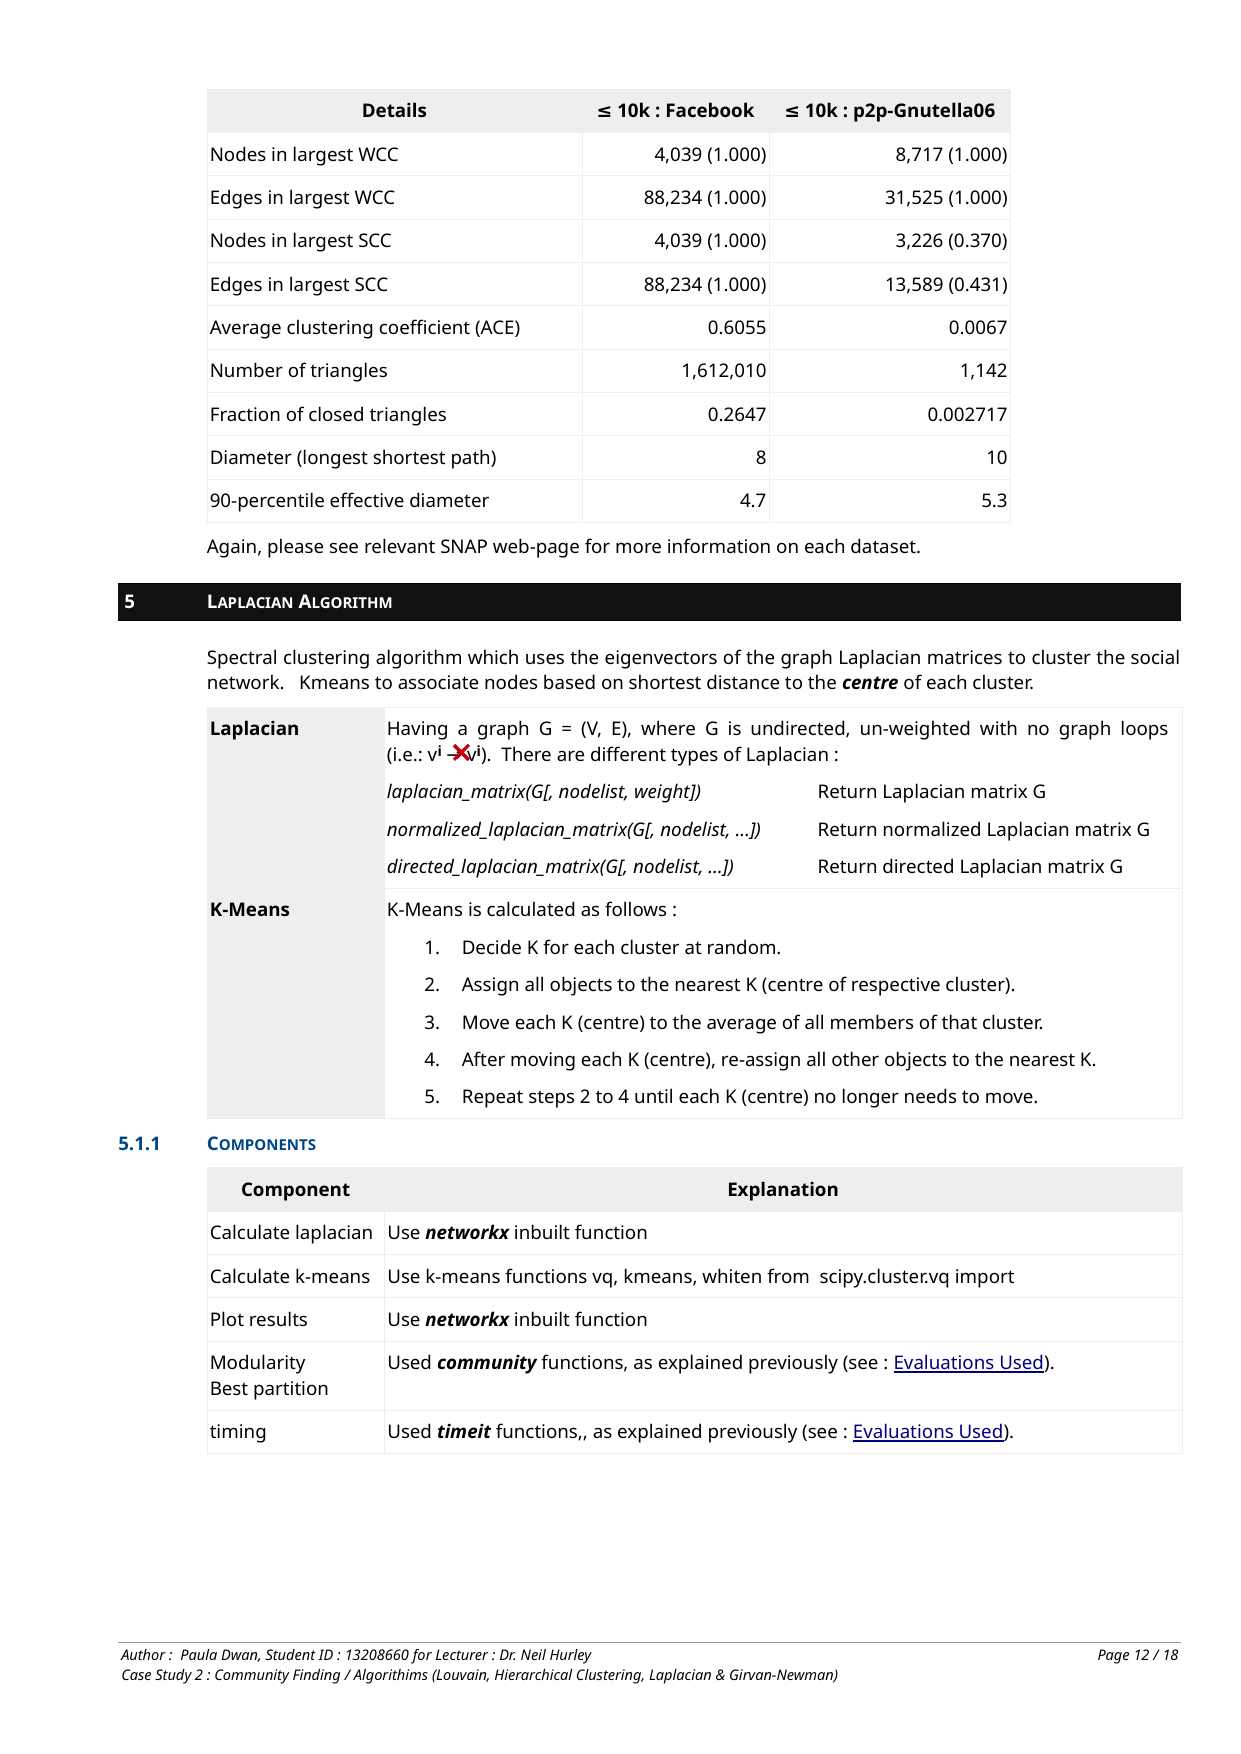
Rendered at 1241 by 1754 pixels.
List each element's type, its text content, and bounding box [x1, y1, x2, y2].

table_cell 88,234 (1.000) [583, 176, 769, 218]
table_cell 1,142 [770, 350, 1010, 392]
text Again, please see relevant SNAP web-page for more information on each dataset. [207, 534, 1181, 559]
table_cell 0.002717 [770, 393, 1010, 435]
table_cell Modularity Best partition [208, 1342, 384, 1409]
table_cell Use networkx inbuilt function [385, 1212, 1182, 1254]
table_cell Calculate laplacian [208, 1212, 384, 1254]
table_header Explanation [385, 1168, 1182, 1211]
table_cell Edges in largest WCC [208, 176, 582, 218]
table_cell Calculate k-means [208, 1255, 384, 1297]
table_header ≤ 10k : p2p-Gnutella06 [770, 90, 1010, 132]
table_cell Edges in largest SCC [208, 263, 582, 305]
table_cell Use k-means functions vq, kmeans, whiten from scipy.cluster.vq import [385, 1255, 1182, 1297]
table_cell 88,234 (1.000) [583, 263, 769, 305]
table_cell Diameter (longest shortest path) [208, 436, 582, 478]
table_cell 5.3 [770, 480, 1010, 522]
table_cell Used community functions, as explained previously (see : Evaluations Used). [385, 1342, 1182, 1409]
table_cell 0.2647 [583, 393, 769, 435]
table_header Laplacian [208, 708, 384, 888]
table_cell 4,039 (1.000) [583, 133, 769, 175]
table_cell 0.6055 [583, 306, 769, 348]
table_cell 8,717 (1.000) [770, 133, 1010, 175]
table_header Details [208, 90, 582, 132]
table_cell timing [208, 1411, 384, 1453]
table_cell 13,589 (0.431) [770, 263, 1010, 305]
table_header Component [208, 1168, 384, 1211]
table_cell 4.7 [583, 480, 769, 522]
table_header ≤ 10k : Facebook [583, 90, 769, 132]
table_cell 8 [583, 436, 769, 478]
table_cell Number of triangles [208, 350, 582, 392]
table_cell 10 [770, 436, 1010, 478]
text Spectral clustering algorithm which uses the eigenvectors of the graph Laplacian matrices to cluster the social network. Kmeans to associate nodes based on shortest distance to the centre of each cluster. [207, 644, 1181, 695]
subtitle Laplacian Algorithm [118, 584, 1181, 620]
table_cell Nodes in largest SCC [208, 220, 582, 262]
table_cell 3,226 (0.370) [770, 220, 1010, 262]
table_cell 90-percentile effective diameter [208, 480, 582, 522]
table_cell 1,612,010 [583, 350, 769, 392]
table_cell 0.0067 [770, 306, 1010, 348]
table_cell Fraction of closed triangles [208, 393, 582, 435]
table_cell 31,525 (1.000) [770, 176, 1010, 218]
table_cell Use networkx inbuilt function [385, 1298, 1182, 1341]
table_cell Average clustering coefficient (ACE) [208, 306, 582, 348]
table_cell Nodes in largest WCC [208, 133, 582, 175]
table_header Having a graph G = (V, E), where G is undirected, un-weighted with no graph loops (i.e.: vi → vi). There are different types of Laplacian : laplacian_matrix(G[, nodelist, weight]) Return Laplacian matrix G normalized_laplacian_matrix(G[, nodelist, …]) Return normalized Laplacian matrix G directed_laplacian_matrix(G[, nodelist, …]) Return directed Laplacian matrix G [385, 708, 1182, 888]
table_cell K-Means [208, 889, 384, 1118]
table_cell 4,039 (1.000) [583, 220, 769, 262]
table_cell K-Means is calculated as follows : Decide K for each cluster at random. Assign all objects to the nearest K (centre of respective cluster). Move each K (centre) to the average of all members of that cluster. After moving each K (centre), re-assign all other objects to the nearest K. Repeat steps 2 to 4 until each K (centre) no longer needs to move. [385, 889, 1182, 1118]
subtitle Components [118, 1130, 1181, 1156]
table_cell Used timeit functions,, as explained previously (see : Evaluations Used). [385, 1411, 1182, 1453]
table_cell Plot results [208, 1298, 384, 1341]
